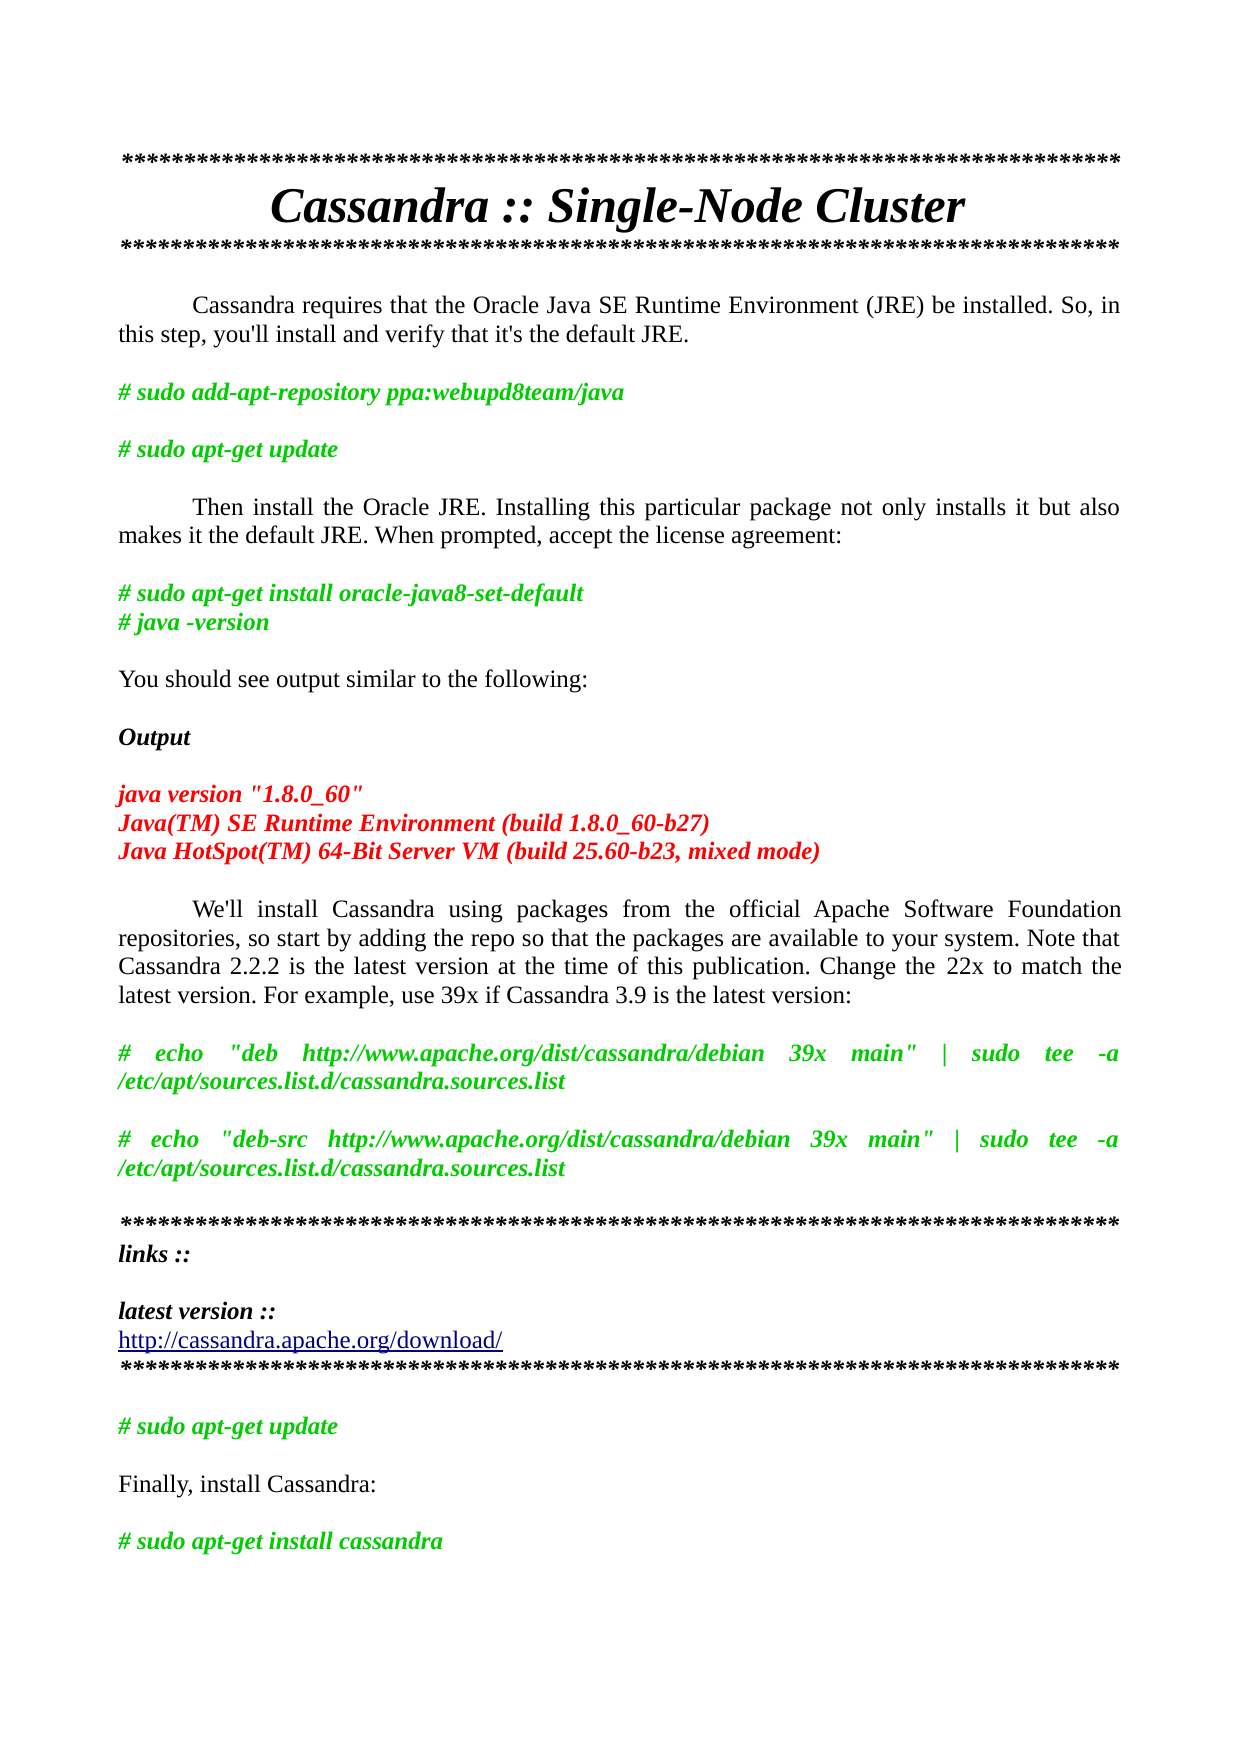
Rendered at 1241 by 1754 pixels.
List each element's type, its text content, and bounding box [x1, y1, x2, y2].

text latest version :: [118, 1296, 1122, 1325]
text Java(TM) SE Runtime Environment (build 1.8.0_60-b27) [118, 808, 1122, 836]
text Cassandra requires that the Oracle Java SE Runtime Environment (JRE) be installed. So, in this step, you'll install and verify that it's the default JRE. [118, 291, 1122, 348]
text ******************************************************************************** [118, 233, 1122, 262]
text http://cassandra.apache.org/download/ [118, 1325, 1122, 1354]
text ******************************************************************************** [118, 1354, 1122, 1383]
text ******************************************************************************** [118, 1210, 1122, 1239]
text # sudo apt-get install oracle-java8-set-default [118, 578, 1122, 607]
text We'll install Cassandra using packages from the official Apache Software Foundation repositories, so start by adding the repo so that the packages are available to your system. Note that Cassandra 2.2.2 is the latest version at the time of this publication. Change the 22x to match the latest version. For example, use 39x if Cassandra 3.9 is the latest version: [118, 894, 1122, 1009]
text # echo "deb http://www.apache.org/dist/cassandra/debian 39x main" | sudo tee -a /etc/apt/sources.list.d/cassandra.sources.list [118, 1038, 1122, 1095]
text Output [118, 722, 1122, 751]
text Finally, install Cassandra: [118, 1469, 1122, 1498]
text ********************************************************************************Cassandra :: Single-Node Cluster [118, 147, 1122, 233]
text # sudo add-apt-repository ppa:webupd8team/java [118, 377, 1122, 406]
text # sudo apt-get install cassandra [118, 1526, 1122, 1555]
text # sudo apt-get update [118, 1411, 1122, 1440]
text # java -version [118, 607, 1122, 636]
text # sudo apt-get update [118, 434, 1122, 463]
text java version "1.8.0_60" [118, 779, 1122, 808]
text links :: [118, 1239, 1122, 1268]
text # echo "deb-src http://www.apache.org/dist/cassandra/debian 39x main" | sudo tee -a /etc/apt/sources.list.d/cassandra.sources.list [118, 1124, 1122, 1181]
text You should see output similar to the following: [118, 664, 1122, 693]
text Java HotSpot(TM) 64-Bit Server VM (build 25.60-b23, mixed mode) [118, 836, 1122, 865]
text Then install the Oracle JRE. Installing this particular package not only installs it but also makes it the default JRE. When prompted, accept the license agreement: [118, 492, 1122, 549]
